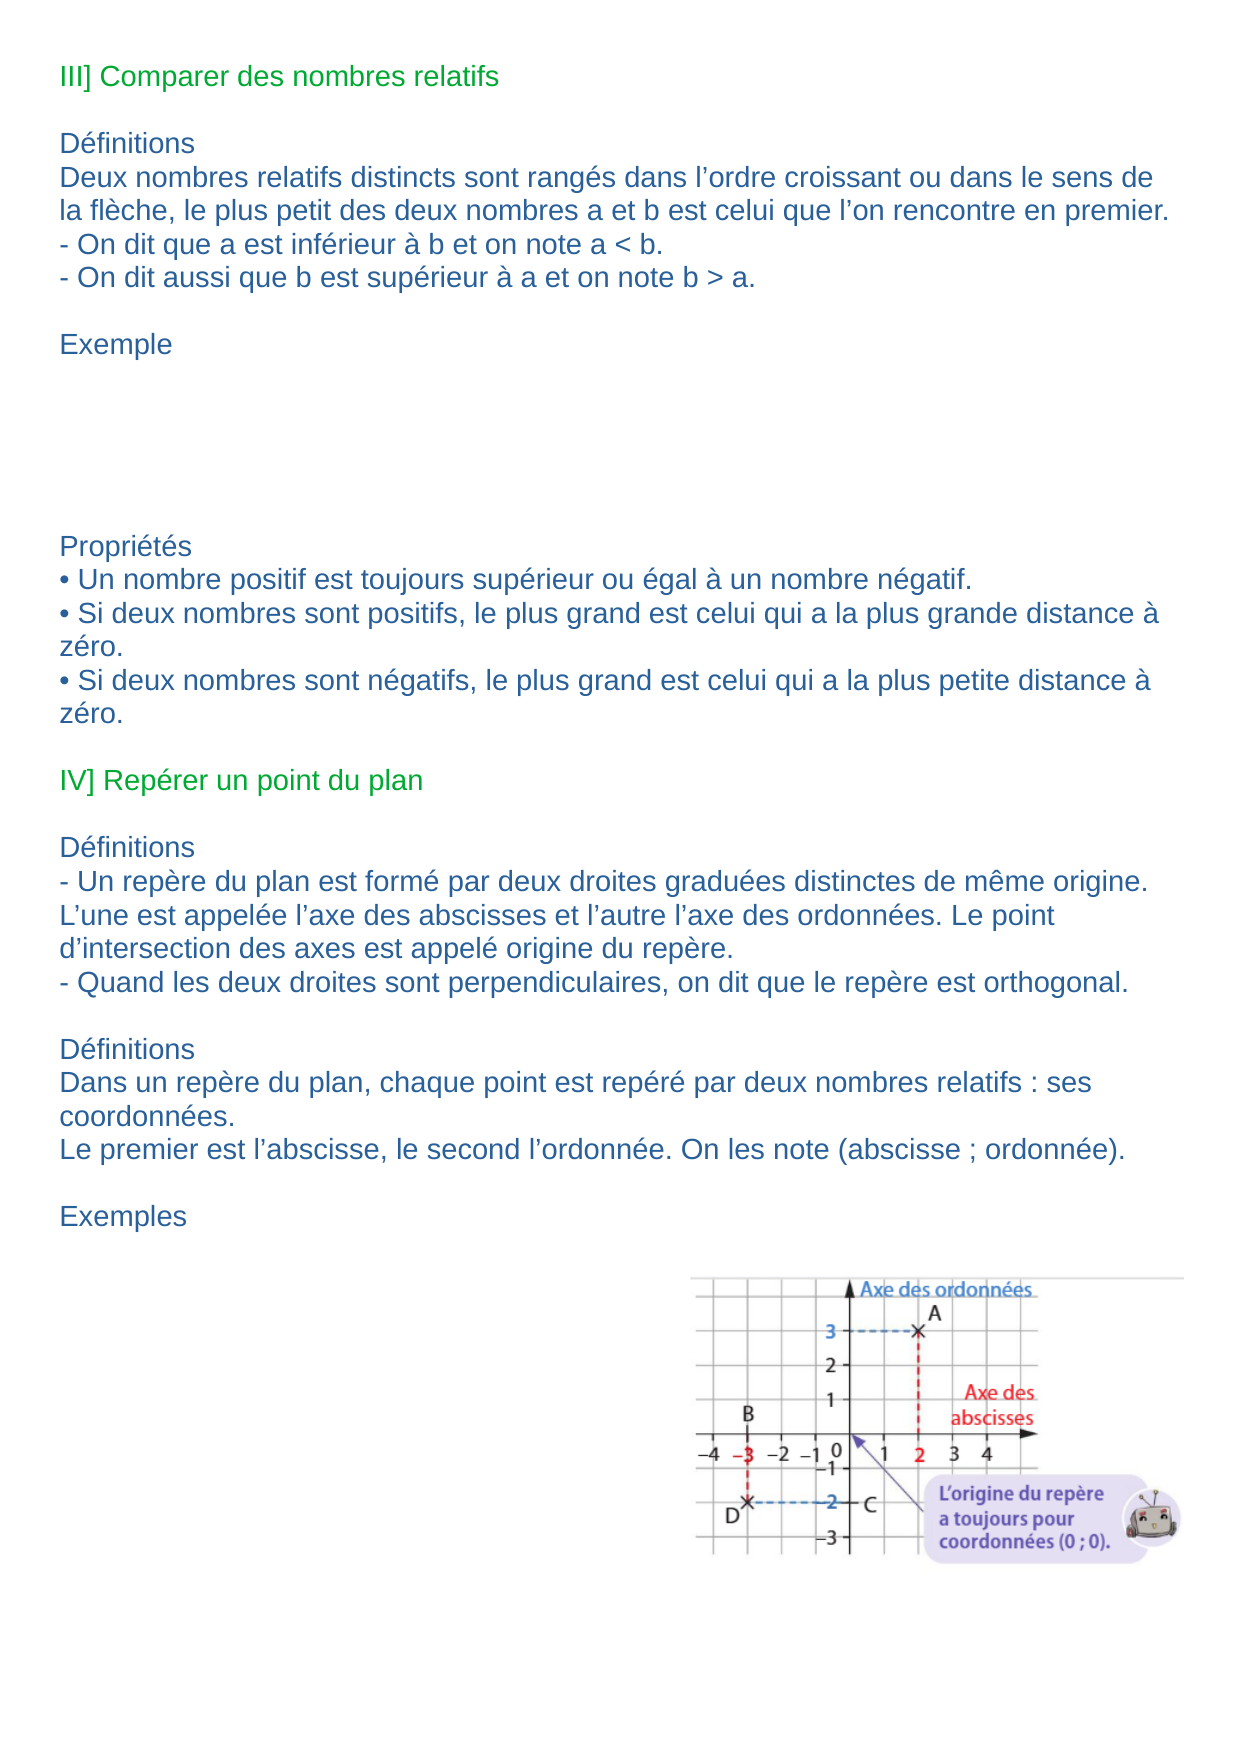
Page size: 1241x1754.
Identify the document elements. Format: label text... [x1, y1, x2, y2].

text - On dit aussi que b est supérieur à a et on note b > a. [59, 260, 1181, 294]
text • Un nombre positif est toujours supérieur ou égal à un nombre négatif. [59, 562, 1181, 596]
text - Un repère du plan est formé par deux droites graduées distinctes de même origine. L’une est appelée l’axe des abscisses et l’autre l’axe des ordonnées. Le point d’intersection des axes est appelé origine du repère. [59, 864, 1181, 965]
text - Quand les deux droites sont perpendiculaires, on dit que le repère est orthogonal. [59, 965, 1181, 998]
text III] Comparer des nombres relatifs [59, 59, 1181, 93]
text IV] Repérer un point du plan [59, 763, 1181, 797]
text Définitions [59, 1032, 1181, 1065]
text Propriétés [59, 529, 1181, 562]
text Dans un repère du plan, chaque point est repéré par deux nombres relatifs : ses coordonnées. [59, 1065, 1181, 1132]
text Le premier est l’abscisse, le second l’ordonnée. On les note (abscisse ; ordonnée). [59, 1132, 1181, 1166]
text - On dit que a est inférieur à b et on note a < b. [59, 227, 1181, 260]
text Deux nombres relatifs distincts sont rangés dans l’ordre croissant ou dans le sens de la flèche, le plus petit des deux nombres a et b est celui que l’on rencontre en premier. [59, 160, 1181, 227]
text Définitions [59, 831, 1181, 864]
text Exemples [59, 1199, 1181, 1233]
text Exemple [59, 327, 1181, 361]
text • Si deux nombres sont positifs, le plus grand est celui qui a la plus grande distance à zéro. [59, 596, 1181, 663]
picture [690, 1274, 1184, 1576]
text • Si deux nombres sont négatifs, le plus grand est celui qui a la plus petite distance à zéro. [59, 663, 1181, 730]
text Définitions [59, 126, 1181, 160]
